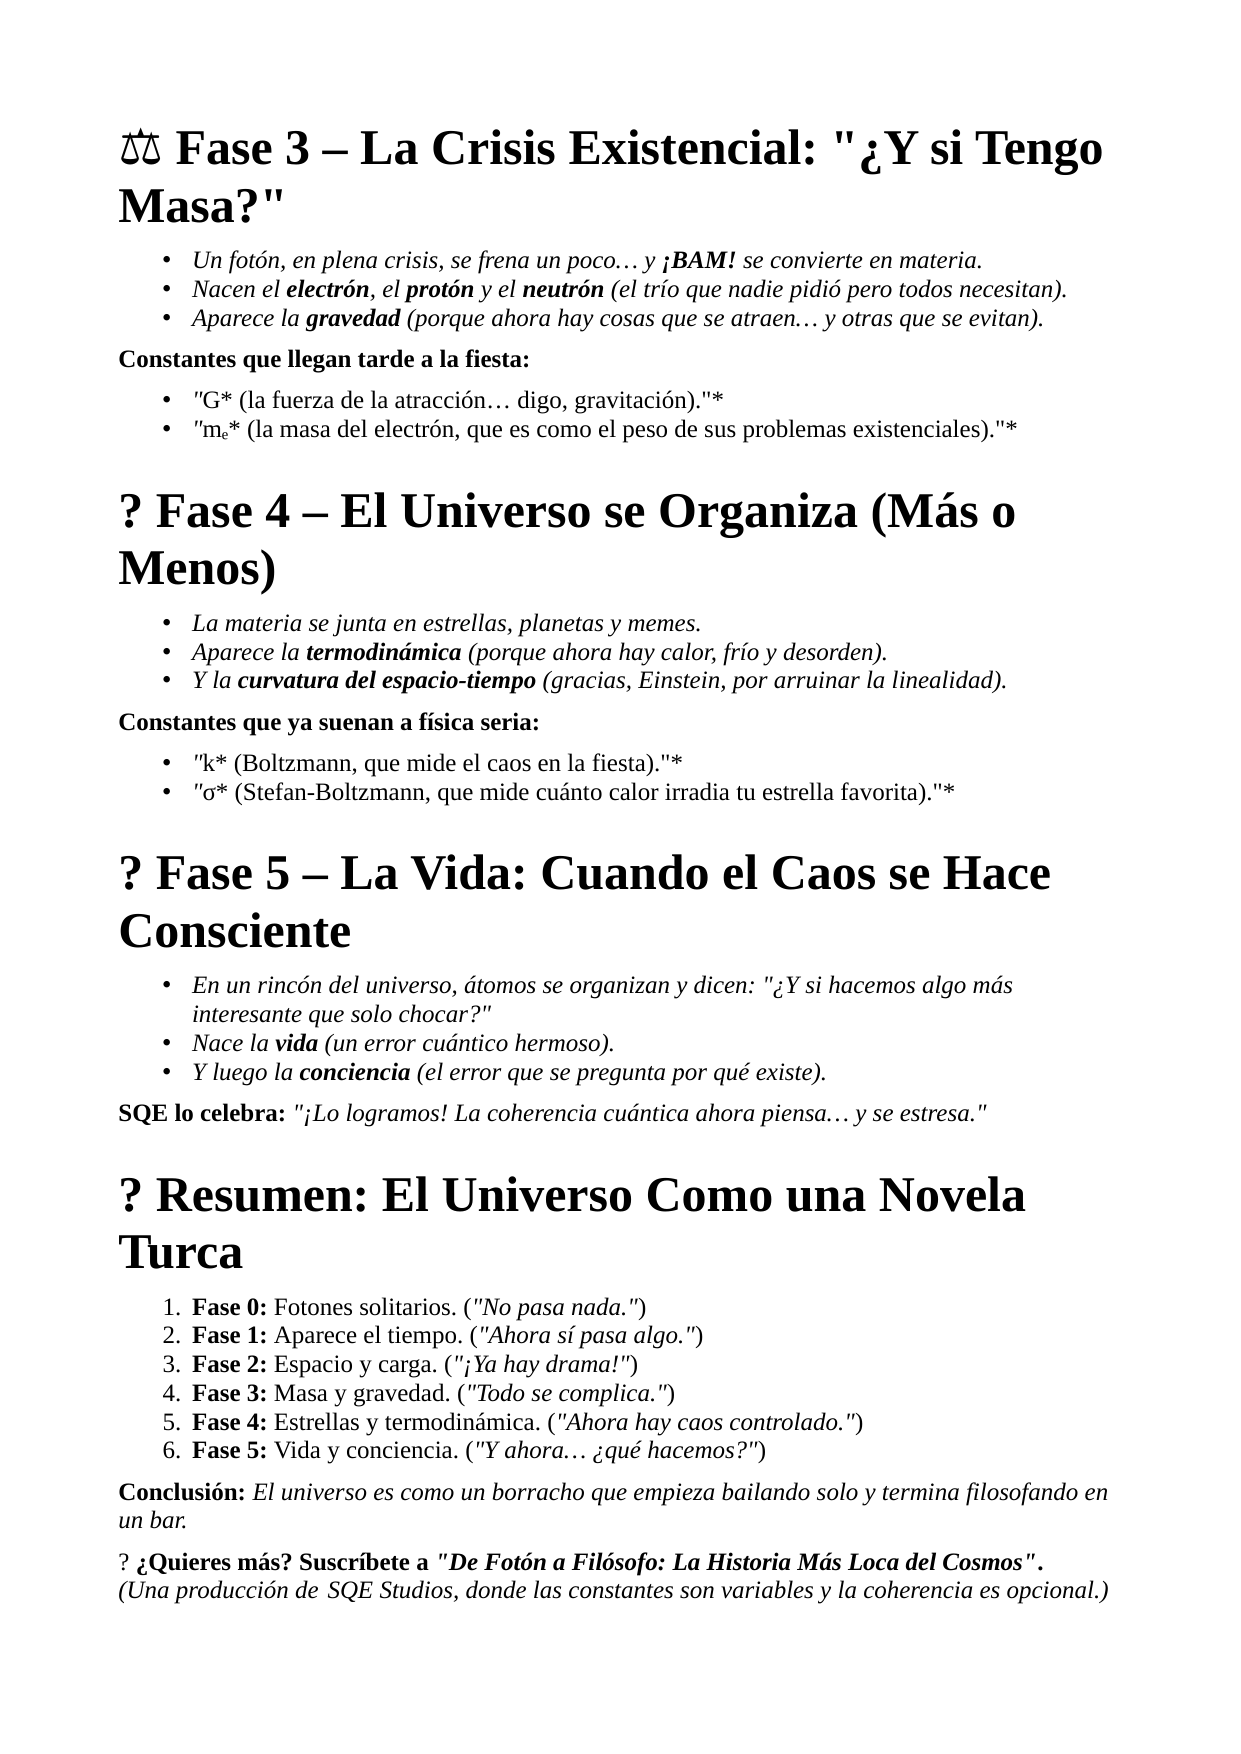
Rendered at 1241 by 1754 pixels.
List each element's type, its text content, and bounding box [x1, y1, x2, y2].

list Un fotón, en plena crisis, se frena un poco… y ¡BAM! se convierte en materia. [162, 246, 1122, 274]
text SQE lo celebra: "¡Lo logramos! La coherencia cuántica ahora piensa… y se estresa." [118, 1098, 1122, 1127]
list Fase 3: Masa y gravedad. ("Todo se complica.") [162, 1378, 1122, 1407]
list Nacen el electrón, el protón y el neutrón (el trío que nadie pidió pero todos necesitan). [162, 274, 1122, 303]
list Fase 2: Espacio y carga. ("¡Ya hay drama!") [162, 1349, 1122, 1378]
subtitle ? Fase 4 – El Universo se Organiza (Más o Menos) [118, 481, 1122, 596]
text Conclusión: El universo es como un borracho que empieza bailando solo y termina filosofando en un bar. [118, 1477, 1122, 1534]
list Nace la vida (un error cuántico hermoso). [162, 1028, 1122, 1057]
list "mₑ* (la masa del electrón, que es como el peso de sus problemas existenciales)."* [162, 414, 1122, 443]
list Aparece la gravedad (porque ahora hay cosas que se atraen… y otras que se evitan). [162, 303, 1122, 332]
subtitle ? Fase 5 – La Vida: Cuando el Caos se Hace Consciente [118, 843, 1122, 958]
list Fase 0: Fotones solitarios. ("No pasa nada.") [162, 1292, 1122, 1321]
list Fase 4: Estrellas y termodinámica. ("Ahora hay caos controlado.") [162, 1407, 1122, 1436]
text Constantes que ya suenan a física seria: [118, 707, 1122, 736]
subtitle ? Resumen: El Universo Como una Novela Turca [118, 1164, 1122, 1279]
text ? ¿Quieres más? Suscríbete a "De Fotón a Filósofo: La Historia Más Loca del Cosmos". (Una producción de SQE Studios, donde las constantes son variables y la coherencia es opcional.) [118, 1547, 1122, 1604]
list Fase 5: Vida y conciencia. ("Y ahora… ¿qué hacemos?") [162, 1436, 1122, 1464]
list "G* (la fuerza de la atracción… digo, gravitación)."* [162, 386, 1122, 414]
list Aparece la termodinámica (porque ahora hay calor, frío y desorden). [162, 637, 1122, 666]
list Y la curvatura del espacio-tiempo (gracias, Einstein, por arruinar la linealidad). [162, 666, 1122, 694]
list "σ* (Stefan-Boltzmann, que mide cuánto calor irradia tu estrella favorita)."* [162, 777, 1122, 806]
list "k* (Boltzmann, que mide el caos en la fiesta)."* [162, 748, 1122, 777]
list En un rincón del universo, átomos se organizan y dicen: "¿Y si hacemos algo más interesante que solo chocar?" [162, 971, 1122, 1028]
subtitle ⚖️ Fase 3 – La Crisis Existencial: "¿Y si Tengo Masa?" [118, 118, 1122, 233]
list La materia se junta en estrellas, planetas y memes. [162, 608, 1122, 637]
list Y luego la conciencia (el error que se pregunta por qué existe). [162, 1057, 1122, 1086]
list Fase 1: Aparece el tiempo. ("Ahora sí pasa algo.") [162, 1321, 1122, 1349]
text Constantes que llegan tarde a la fiesta: [118, 344, 1122, 373]
